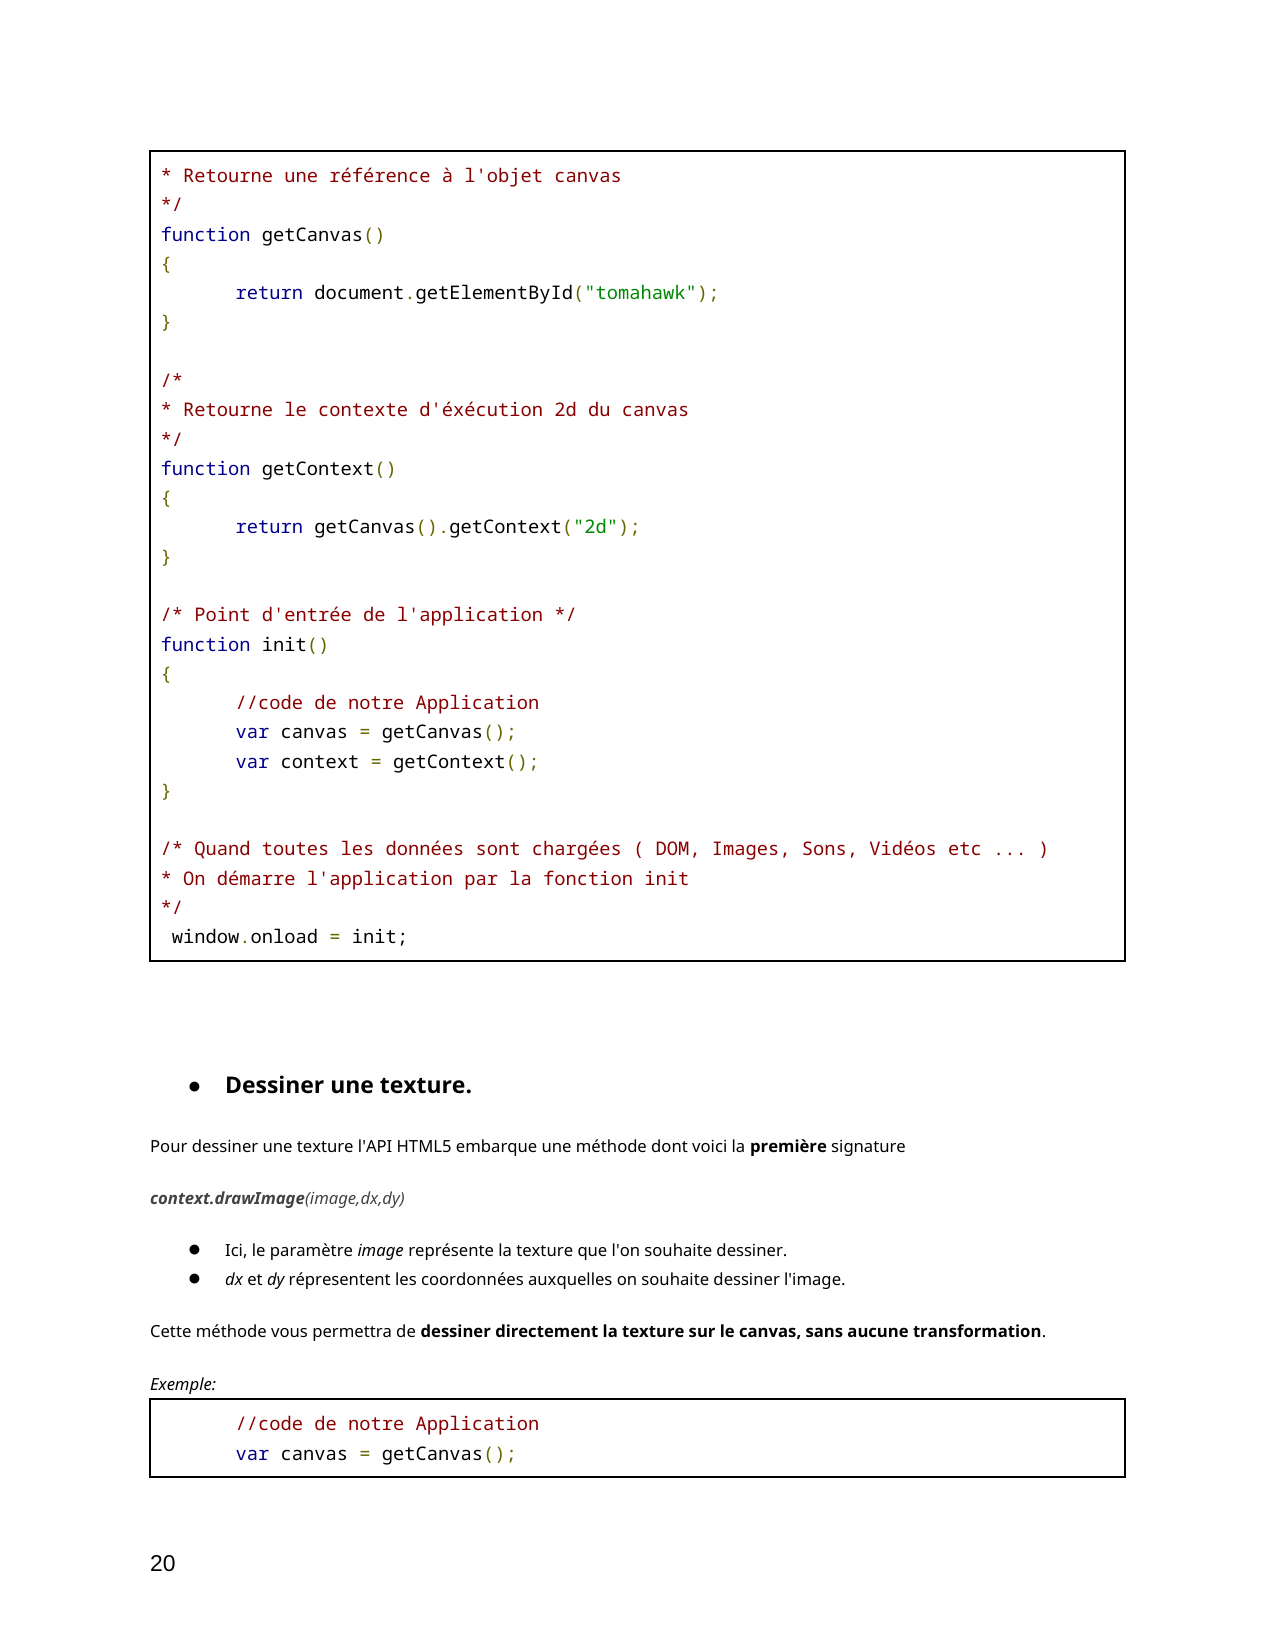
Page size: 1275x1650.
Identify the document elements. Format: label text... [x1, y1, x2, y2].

list Dessiner une texture. [187, 1069, 1125, 1100]
text Pour dessiner une texture l'API HTML5 embarque une méthode dont voici la première signature [150, 1134, 1125, 1157]
table_header * Retourne une référence à l'objet canvas */ function getCanvas() { return document.getElementById("tomahawk"); } /* * Retourne le contexte d'éxécution 2d du canvas */ function getContext() { return getCanvas().getContext("2d"); } /* Point d'entrée de l'application */ function init() { //code de notre Application var canvas = getCanvas(); var context = getContext(); } /* Quand toutes les données sont chargées ( DOM, Images, Sons, Vidéos etc ... ) * On démarre l'application par la fonction init */ window.onload = init; [151, 152, 1124, 959]
list Ici, le paramètre image représente la texture que l'on souhaite dessiner. [187, 1235, 1125, 1261]
table_header //code de notre Application var canvas = getCanvas(); [151, 1400, 1124, 1476]
list dx et dy répresentent les coordonnées auxquelles on souhaite dessiner l'image. [187, 1264, 1125, 1290]
text Exemple: [150, 1372, 1125, 1395]
text context.drawImage(image,dx,dy) [150, 1186, 1125, 1209]
text Cette méthode vous permettra de dessiner directement la texture sur le canvas, sans aucune transformation. [150, 1320, 1125, 1343]
